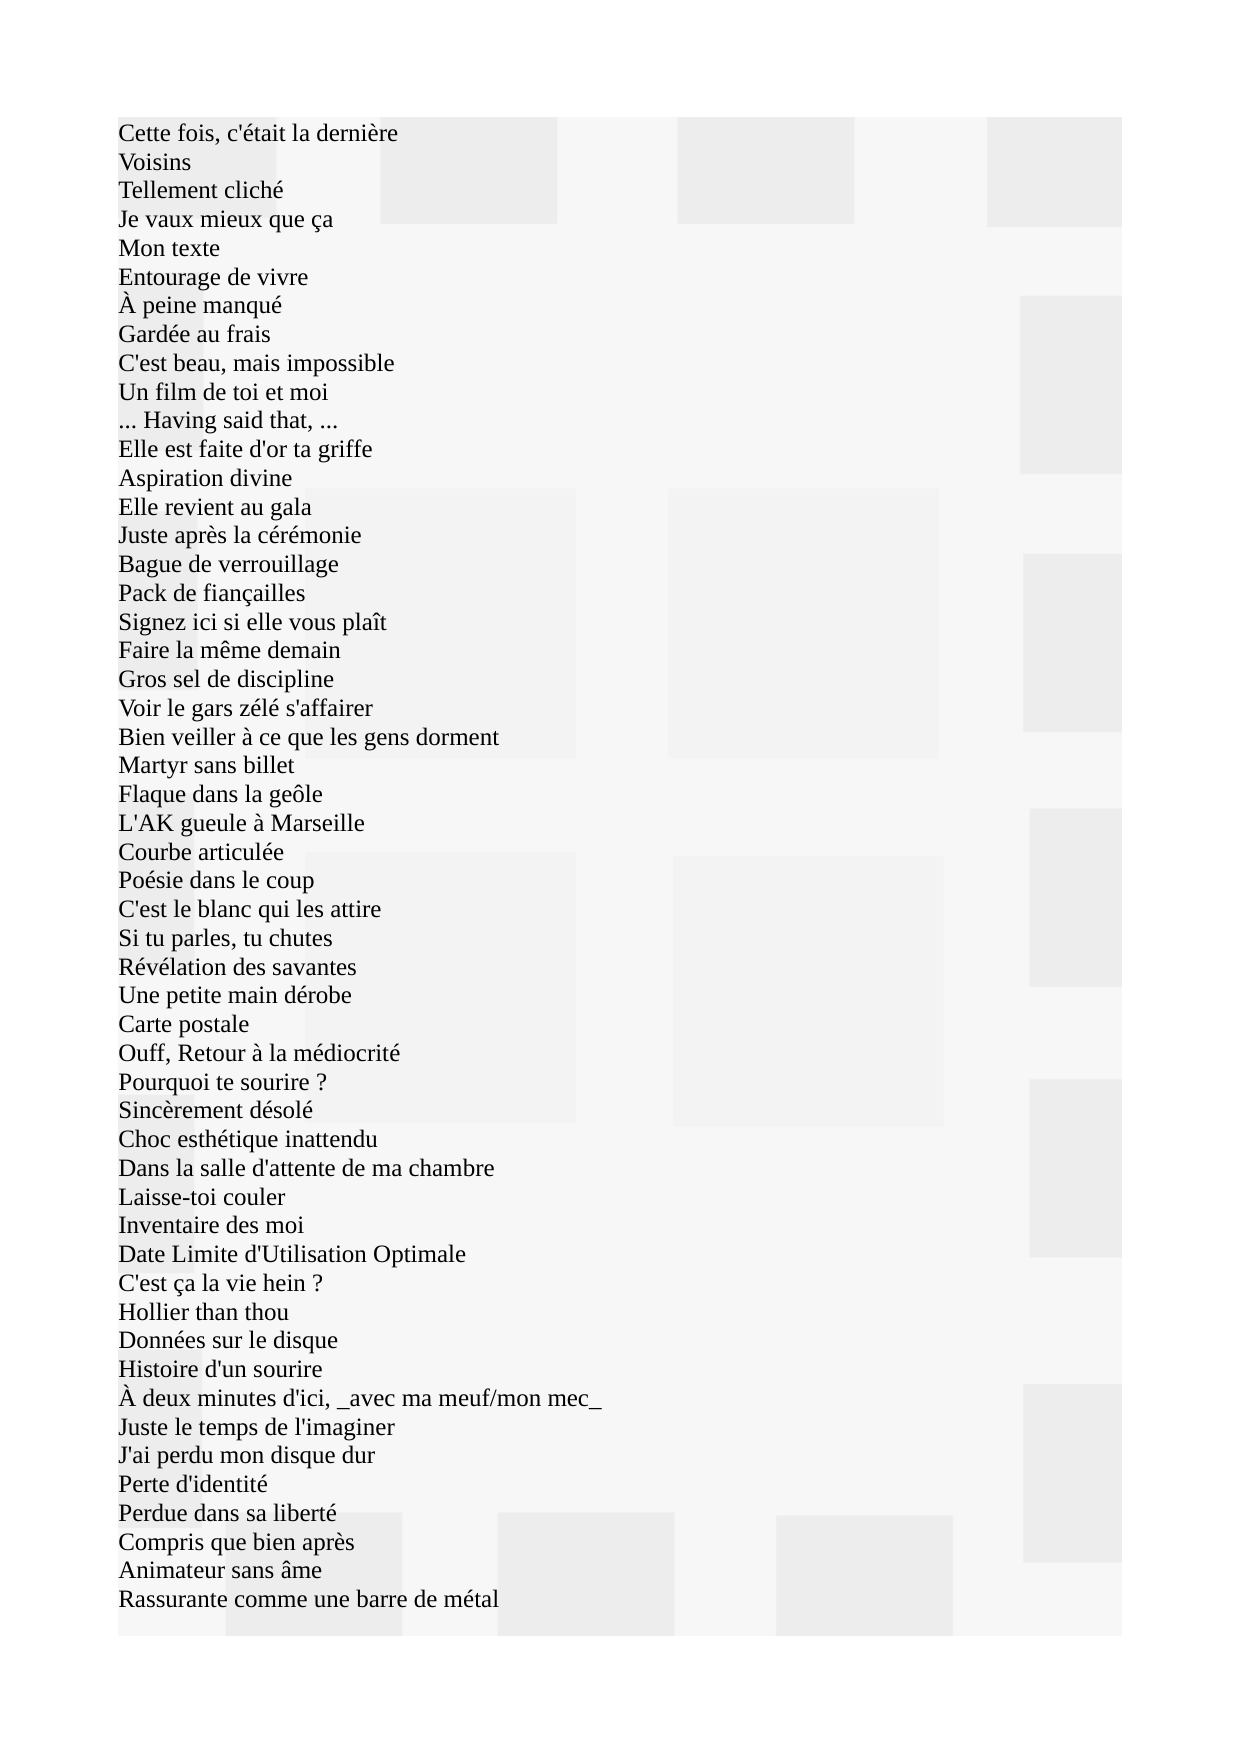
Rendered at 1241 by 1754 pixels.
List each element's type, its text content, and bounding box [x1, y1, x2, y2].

text Mon texte [118, 233, 1122, 262]
text Gardée au frais [118, 319, 1122, 348]
text Inventaire des moi [118, 1211, 1122, 1239]
text C'est ça la vie hein ? [118, 1268, 1122, 1297]
text Signez ici si elle vous plaît [118, 607, 1122, 636]
text Sincèrement désolé [118, 1096, 1122, 1124]
text Pack de fiançailles [118, 578, 1122, 607]
text Histoire d'un sourire [118, 1354, 1122, 1383]
text Laisse-toi couler [118, 1182, 1122, 1211]
text Perdue dans sa liberté [118, 1498, 1122, 1527]
text Bien veiller à ce que les gens dorment [118, 722, 1122, 751]
text À deux minutes d'ici, _avec ma meuf/mon mec_ [118, 1383, 1122, 1412]
text L'AK gueule à Marseille [118, 808, 1122, 837]
text Hollier than thou [118, 1297, 1122, 1326]
text Gros sel de discipline [118, 664, 1122, 693]
text Révélation des savantes [118, 952, 1122, 981]
text Date Limite d'Utilisation Optimale [118, 1239, 1122, 1268]
text Cette fois, c'était la dernière [118, 118, 1122, 147]
text Ouff, Retour à la médiocrité [118, 1038, 1122, 1067]
text Courbe articulée [118, 837, 1122, 866]
text Voisins [118, 147, 1122, 176]
text Je vaux mieux que ça [118, 204, 1122, 233]
text Tellement cliché [118, 176, 1122, 204]
text Rassurante comme une barre de métal [118, 1584, 1122, 1613]
text Perte d'identité [118, 1469, 1122, 1498]
text Carte postale [118, 1009, 1122, 1038]
text C'est le blanc qui les attire [118, 894, 1122, 923]
text Voir le gars zélé s'affairer [118, 693, 1122, 722]
text Animateur sans âme [118, 1556, 1122, 1584]
text Données sur le disque [118, 1326, 1122, 1354]
text Martyr sans billet [118, 751, 1122, 779]
text Choc esthétique inattendu [118, 1124, 1122, 1153]
text Aspiration divine [118, 463, 1122, 492]
text Une petite main dérobe [118, 981, 1122, 1009]
text J'ai perdu mon disque dur [118, 1441, 1122, 1469]
text Elle revient au gala [118, 492, 1122, 521]
text Bague de verrouillage [118, 549, 1122, 578]
text Juste le temps de l'imaginer [118, 1412, 1122, 1441]
text Faire la même demain [118, 636, 1122, 664]
text Juste après la cérémonie [118, 521, 1122, 549]
text Entourage de vivre [118, 262, 1122, 291]
text Compris que bien après [118, 1527, 1122, 1556]
text Un film de toi et moi [118, 377, 1122, 406]
text Si tu parles, tu chutes [118, 923, 1122, 952]
text ... Having said that, ... [118, 406, 1122, 434]
text Elle est faite d'or ta griffe [118, 434, 1122, 463]
text C'est beau, mais impossible [118, 348, 1122, 377]
text Poésie dans le coup [118, 866, 1122, 894]
text Flaque dans la geôle [118, 779, 1122, 808]
text Dans la salle d'attente de ma chambre [118, 1153, 1122, 1182]
text À peine manqué [118, 291, 1122, 319]
text Pourquoi te sourire ? [118, 1067, 1122, 1096]
